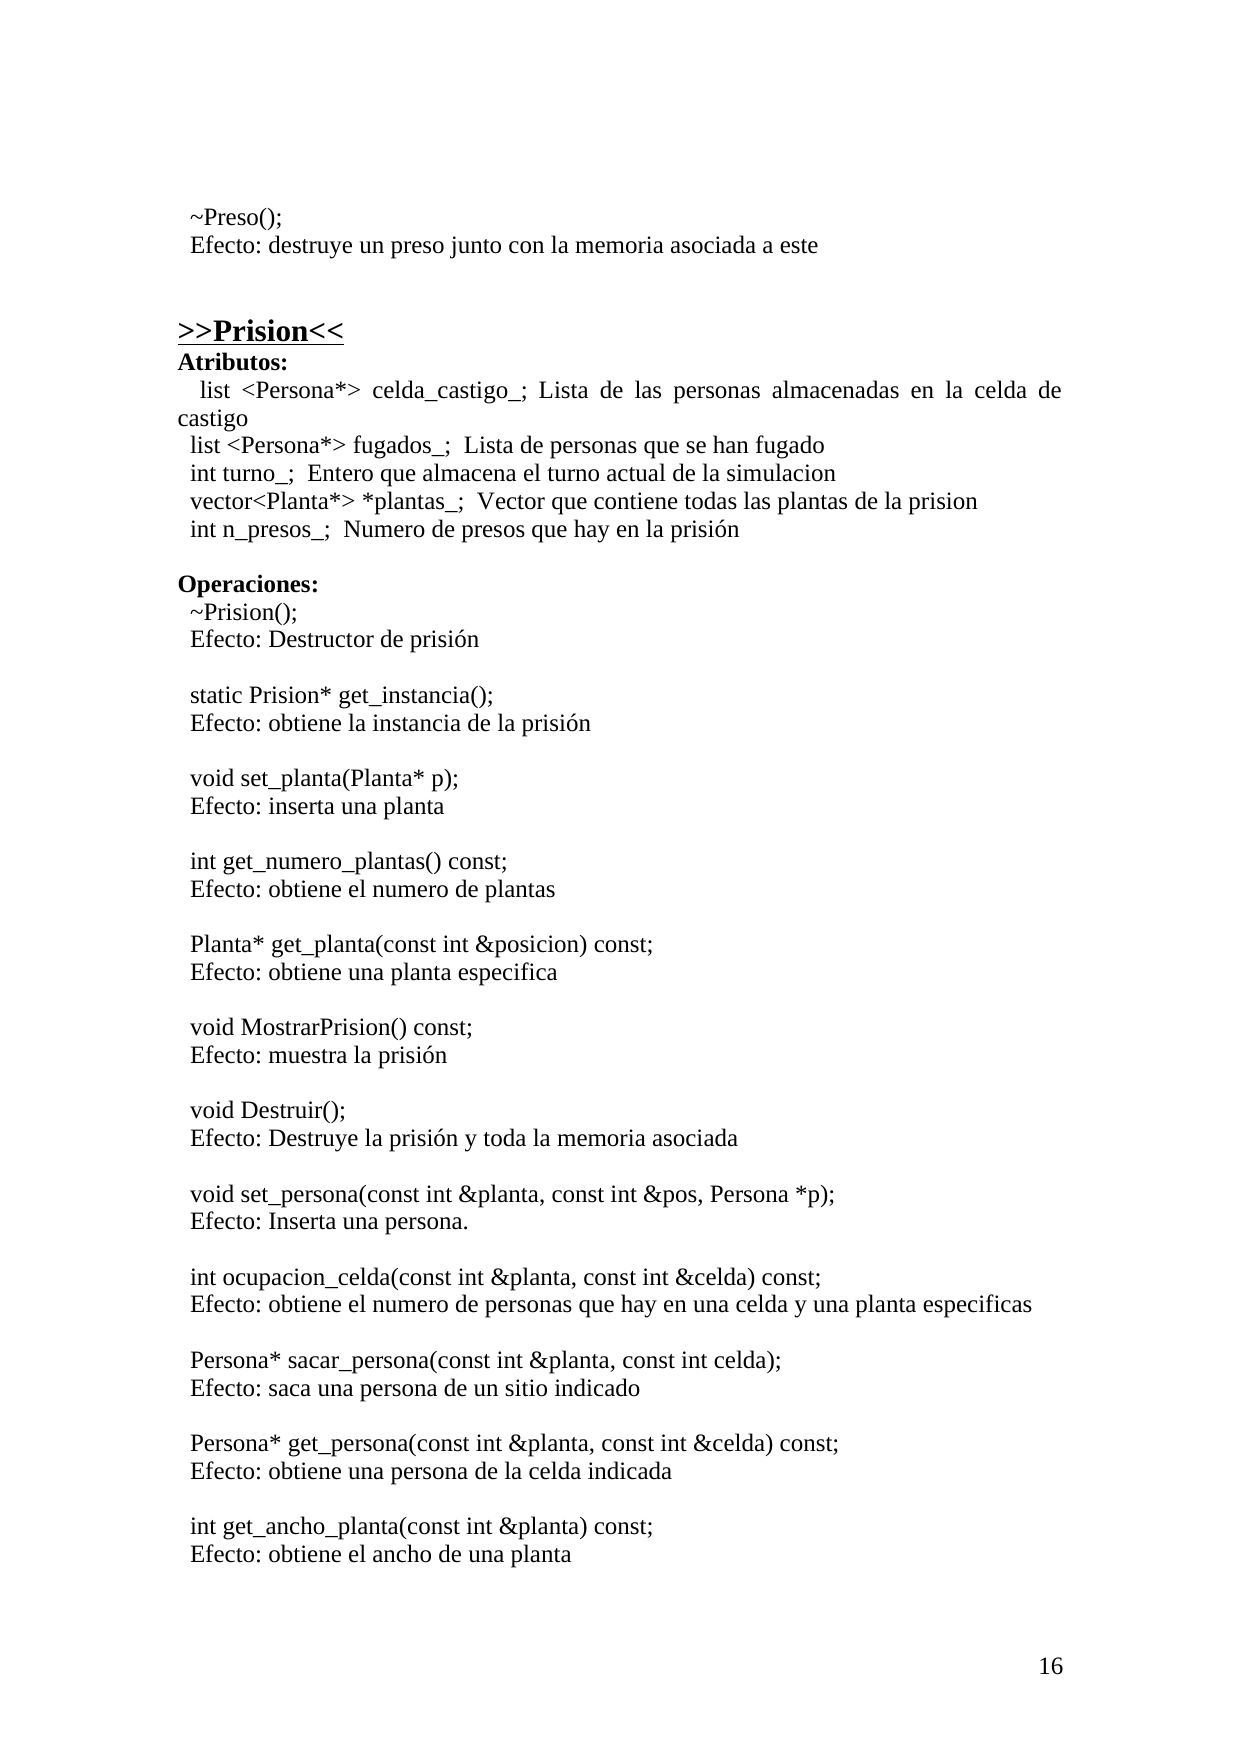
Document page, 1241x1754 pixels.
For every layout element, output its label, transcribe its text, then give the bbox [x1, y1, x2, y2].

text int ocupacion_celda(const int &planta, const int &celda) const; [177, 1263, 1063, 1291]
text list <Persona*> celda_castigo_; Lista de las personas almacenadas en la celda de castigo [177, 376, 1063, 432]
text Efecto: obtiene el numero de plantas [177, 875, 1063, 903]
text list <Persona*> fugados_; Lista de personas que se han fugado [177, 432, 1063, 459]
text Efecto: Destructor de prisión [177, 626, 1063, 653]
text Atributos: [177, 348, 1063, 376]
text ~Preso(); [177, 203, 1063, 231]
text >>Prision<< [177, 314, 1063, 348]
text Efecto: obtiene una planta especifica [177, 958, 1063, 986]
text Persona* sacar_persona(const int &planta, const int celda); [177, 1346, 1063, 1374]
text Efecto: inserta una planta [177, 792, 1063, 819]
text Efecto: Destruye la prisión y toda la memoria asociada [177, 1124, 1063, 1152]
text int get_ancho_planta(const int &planta) const; [177, 1512, 1063, 1540]
text Efecto: muestra la prisión [177, 1041, 1063, 1069]
text int get_numero_plantas() const; [177, 847, 1063, 875]
text void Destruir(); [177, 1097, 1063, 1124]
text Efecto: destruye un preso junto con la memoria asociada a este [177, 231, 1063, 258]
text Planta* get_planta(const int &posicion) const; [177, 930, 1063, 958]
text int turno_; Entero que almacena el turno actual de la simulacion [177, 459, 1063, 487]
text static Prision* get_instancia(); [177, 681, 1063, 709]
text Operaciones: [177, 570, 1063, 598]
text Efecto: Inserta una persona. [177, 1207, 1063, 1235]
text vector<Planta*> *plantas_; Vector que contiene todas las plantas de la prision [177, 487, 1063, 515]
text Efecto: obtiene la instancia de la prisión [177, 709, 1063, 736]
text Efecto: obtiene el numero de personas que hay en una celda y una planta especificas [177, 1291, 1063, 1318]
text void MostrarPrision() const; [177, 1013, 1063, 1041]
text void set_persona(const int &planta, const int &pos, Persona *p); [177, 1180, 1063, 1207]
text void set_planta(Planta* p); [177, 764, 1063, 792]
text Efecto: saca una persona de un sitio indicado [177, 1374, 1063, 1401]
text int n_presos_; Numero de presos que hay en la prisión [177, 515, 1063, 542]
text Efecto: obtiene una persona de la celda indicada [177, 1457, 1063, 1484]
text ~Prision(); [177, 598, 1063, 626]
text Efecto: obtiene el ancho de una planta [177, 1540, 1063, 1568]
text Persona* get_persona(const int &planta, const int &celda) const; [177, 1429, 1063, 1457]
